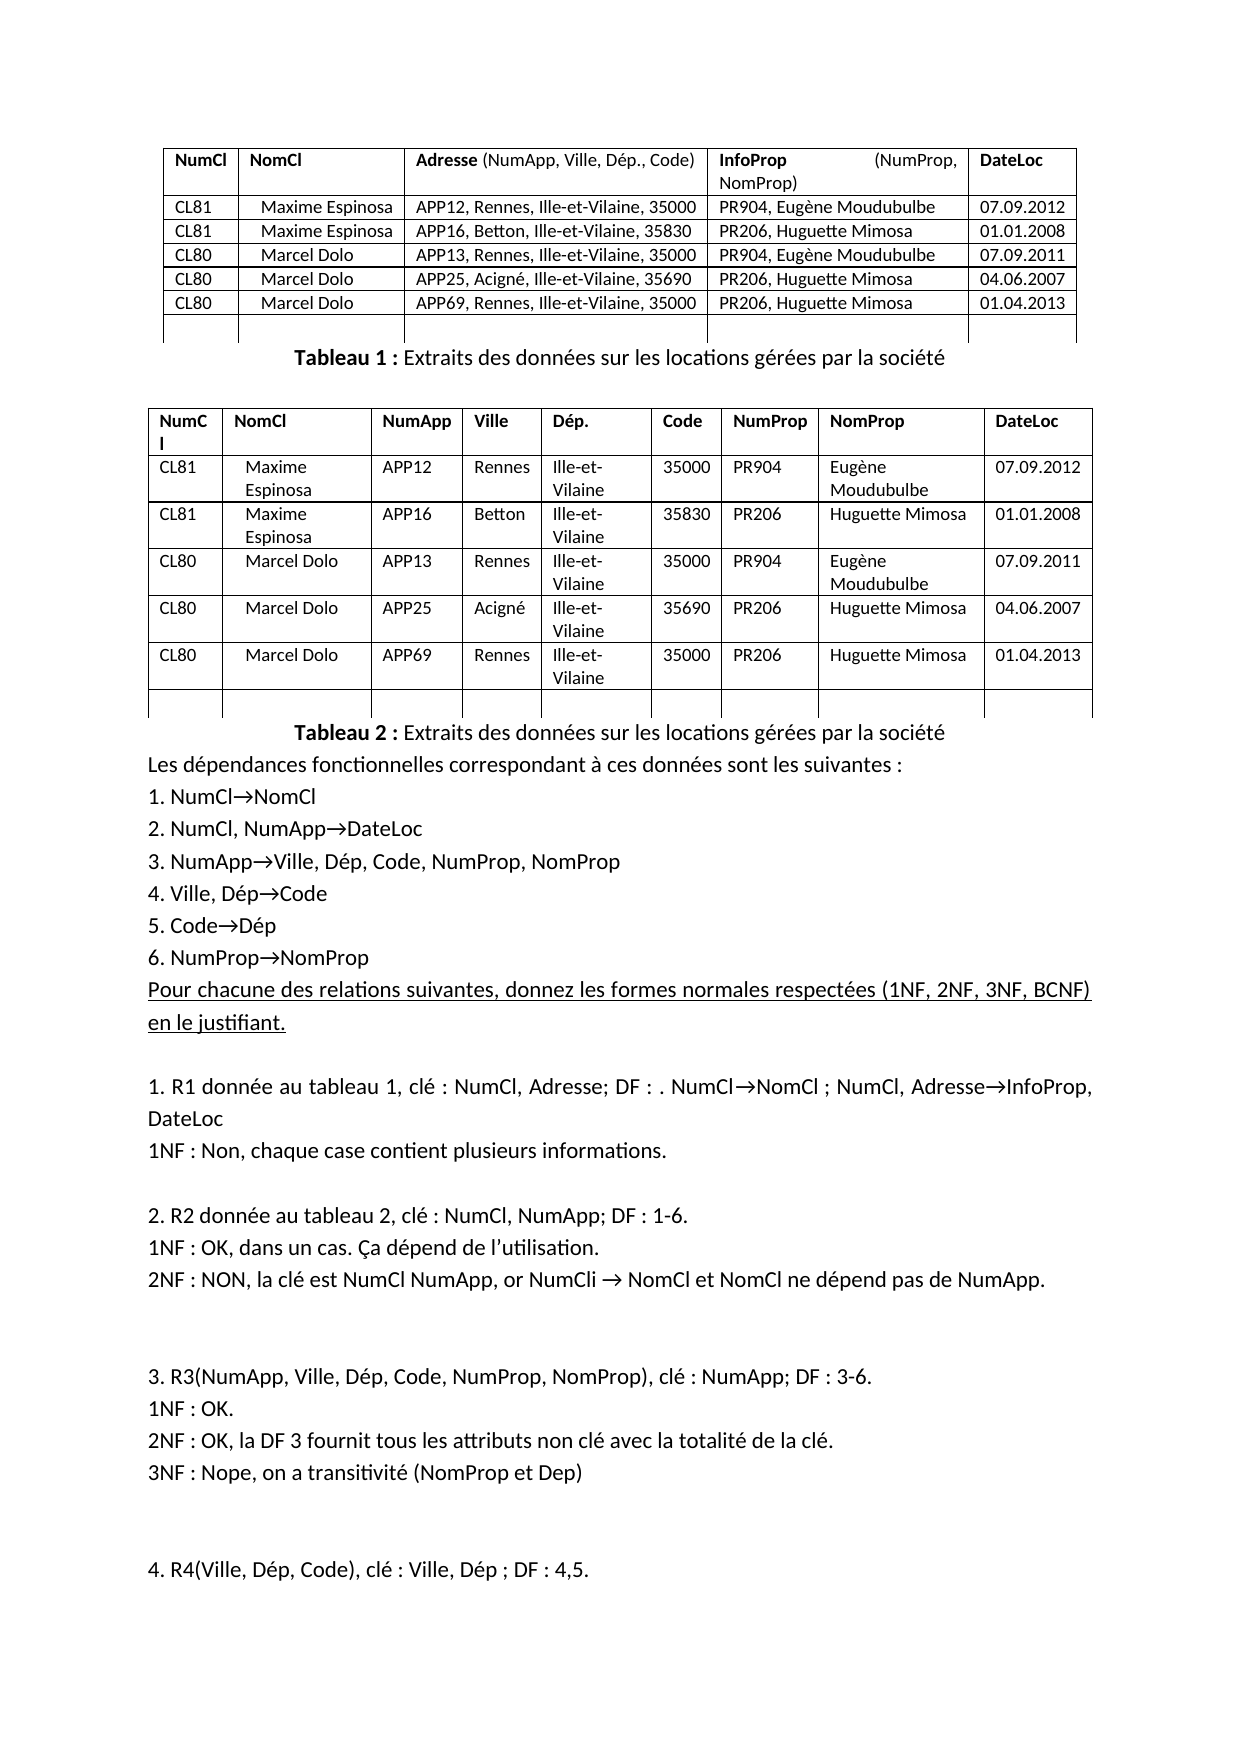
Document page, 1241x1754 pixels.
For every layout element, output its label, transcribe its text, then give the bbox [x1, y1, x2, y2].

table_cell 35000 [652, 549, 721, 595]
table_cell Marcel Dolo [223, 643, 371, 689]
table_cell Huguette Mimosa [819, 503, 984, 548]
table_cell APP13, Rennes, Ille-et-Vilaine, 35000 [405, 244, 707, 266]
table_cell PR904 [722, 549, 818, 595]
table_cell Rennes [463, 456, 541, 501]
table_header DateLoc [969, 149, 1076, 194]
table_cell CL80 [149, 549, 222, 595]
table_cell CL80 [164, 268, 238, 290]
table_header NomCl [239, 149, 404, 194]
table_cell 01.01.2008 [985, 503, 1092, 548]
table_cell [708, 315, 968, 343]
table_cell CL80 [149, 596, 222, 642]
table_cell Maxime Espinosa [223, 503, 371, 548]
table_cell [985, 690, 1092, 718]
text 1NF : OK, dans un cas. Ça dépend de l’utilisation. [148, 1233, 1093, 1261]
table_cell PR206, Huguette Mimosa [708, 268, 968, 290]
table_cell Eugène Moudubulbe [819, 549, 984, 595]
table_cell Ille-et-Vilaine [542, 456, 651, 501]
text 3NF : Nope, on a transitivité (NomProp et Dep) [148, 1458, 1093, 1486]
text 1NF : Non, chaque case contient plusieurs informations. [148, 1136, 1093, 1164]
table_cell Marcel Dolo [239, 244, 404, 266]
table_cell CL80 [164, 291, 238, 314]
table_cell APP69, Rennes, Ille-et-Vilaine, 35000 [405, 291, 707, 314]
table_cell 35830 [652, 503, 721, 548]
table_cell 04.06.2007 [985, 596, 1092, 642]
table_cell PR904, Eugène Moudubulbe [708, 196, 968, 218]
table_cell PR206, Huguette Mimosa [708, 291, 968, 314]
table_cell Huguette Mimosa [819, 596, 984, 642]
table_cell Marcel Dolo [239, 268, 404, 290]
text Pour chacune des relations suivantes, donnez les formes normales respectées (1NF, 2NF, 3NF, BCNF) en le justifiant. [148, 976, 1093, 1036]
table_cell 01.04.2013 [969, 291, 1076, 314]
text 4. Ville, Dép→Code [148, 879, 1093, 907]
table_cell 01.01.2008 [969, 220, 1076, 242]
table_cell Marcel Dolo [223, 596, 371, 642]
table_cell 07.09.2012 [969, 196, 1076, 218]
table_cell [463, 690, 541, 718]
table_cell [652, 690, 721, 718]
table_cell 35000 [652, 643, 721, 689]
table_cell Marcel Dolo [239, 291, 404, 314]
text 4. R4(Ville, Dép, Code), clé : Ville, Dép ; DF : 4,5. [148, 1555, 1093, 1583]
table_cell [149, 690, 222, 718]
table_cell CL81 [164, 196, 238, 218]
text 2NF : OK, la DF 3 fournit tous les attributs non clé avec la totalité de la clé. [148, 1426, 1093, 1454]
table_header NomCl [223, 409, 371, 454]
text 2. NumCl, NumApp→DateLoc [148, 814, 1093, 843]
table_cell [405, 315, 707, 343]
table_cell 01.04.2013 [985, 643, 1092, 689]
table_cell Rennes [463, 643, 541, 689]
table_cell Maxime Espinosa [223, 456, 371, 501]
table_cell Eugène Moudubulbe [819, 456, 984, 501]
table_cell PR206 [722, 503, 818, 548]
table_header Code [652, 409, 721, 454]
table_cell [722, 690, 818, 718]
table_cell APP13 [372, 549, 462, 595]
table_cell APP25, Acigné, Ille-et-Vilaine, 35690 [405, 268, 707, 290]
table_cell Maxime Espinosa [239, 196, 404, 218]
table_cell APP16, Betton, Ille-et-Vilaine, 35830 [405, 220, 707, 242]
table_cell PR206 [722, 643, 818, 689]
text 5. Code→Dép [148, 911, 1093, 939]
table_cell [542, 690, 651, 718]
table_cell Ille-et-Vilaine [542, 596, 651, 642]
table_header InfoProp (NumProp, NomProp) [708, 149, 968, 194]
text Tableau 1 : Extraits des données sur les locations gérées par la société [148, 343, 1093, 371]
table_cell APP69 [372, 643, 462, 689]
table_header NumProp [722, 409, 818, 454]
text 1. R1 donnée au tableau 1, clé : NumCl, Adresse; DF : . NumCl→NomCl ; NumCl, Adresse→InfoProp, DateLoc [148, 1072, 1093, 1132]
table_header NomProp [819, 409, 984, 454]
text Tableau 2 : Extraits des données sur les locations gérées par la société [148, 718, 1093, 746]
table_cell 04.06.2007 [969, 268, 1076, 290]
text 3. NumApp→Ville, Dép, Code, NumProp, NomProp [148, 847, 1093, 875]
table_header NumCl [149, 409, 222, 454]
table_cell [223, 690, 371, 718]
table_header Ville [463, 409, 541, 454]
table_header NumApp [372, 409, 462, 454]
text 1NF : OK. [148, 1394, 1093, 1422]
table_cell PR904 [722, 456, 818, 501]
table_cell APP12 [372, 456, 462, 501]
table_header DateLoc [985, 409, 1092, 454]
table_cell CL81 [149, 503, 222, 548]
table_cell Acigné [463, 596, 541, 642]
text 2. R2 donnée au tableau 2, clé : NumCl, NumApp; DF : 1-6. [148, 1201, 1093, 1229]
table_cell Marcel Dolo [223, 549, 371, 595]
table_cell [372, 690, 462, 718]
text 2NF : NON, la clé est NumCl NumApp, or NumCli → NomCl et NomCl ne dépend pas de NumApp. [148, 1265, 1093, 1293]
text 3. R3(NumApp, Ville, Dép, Code, NumProp, NomProp), clé : NumApp; DF : 3-6. [148, 1362, 1093, 1390]
table_cell Betton [463, 503, 541, 548]
table_header Adresse (NumApp, Ville, Dép., Code) [405, 149, 707, 194]
table_cell 07.09.2011 [969, 244, 1076, 266]
table_cell Rennes [463, 549, 541, 595]
table_cell Huguette Mimosa [819, 643, 984, 689]
table_header Dép. [542, 409, 651, 454]
table_cell [239, 315, 404, 343]
text 1. NumCl→NomCl [148, 782, 1093, 810]
table_cell 35690 [652, 596, 721, 642]
table_cell CL81 [149, 456, 222, 501]
table_cell CL80 [149, 643, 222, 689]
table_cell CL80 [164, 244, 238, 266]
table_cell Ille-et-Vilaine [542, 549, 651, 595]
table_cell Ille-et-Vilaine [542, 643, 651, 689]
table_cell PR904, Eugène Moudubulbe [708, 244, 968, 266]
table_cell APP25 [372, 596, 462, 642]
table_header NumCl [164, 149, 238, 194]
table_cell PR206 [722, 596, 818, 642]
table_cell APP16 [372, 503, 462, 548]
table_cell APP12, Rennes, Ille-et-Vilaine, 35000 [405, 196, 707, 218]
table_cell 07.09.2011 [985, 549, 1092, 595]
table_cell 07.09.2012 [985, 456, 1092, 501]
table_cell [164, 315, 238, 343]
table_cell Maxime Espinosa [239, 220, 404, 242]
table_cell CL81 [164, 220, 238, 242]
table_cell [819, 690, 984, 718]
table_cell 35000 [652, 456, 721, 501]
table_cell PR206, Huguette Mimosa [708, 220, 968, 242]
table_cell [969, 315, 1076, 343]
text Les dépendances fonctionnelles correspondant à ces données sont les suivantes : [148, 750, 1093, 778]
table_cell Ille-et-Vilaine [542, 503, 651, 548]
text 6. NumProp→NomProp [148, 943, 1093, 971]
